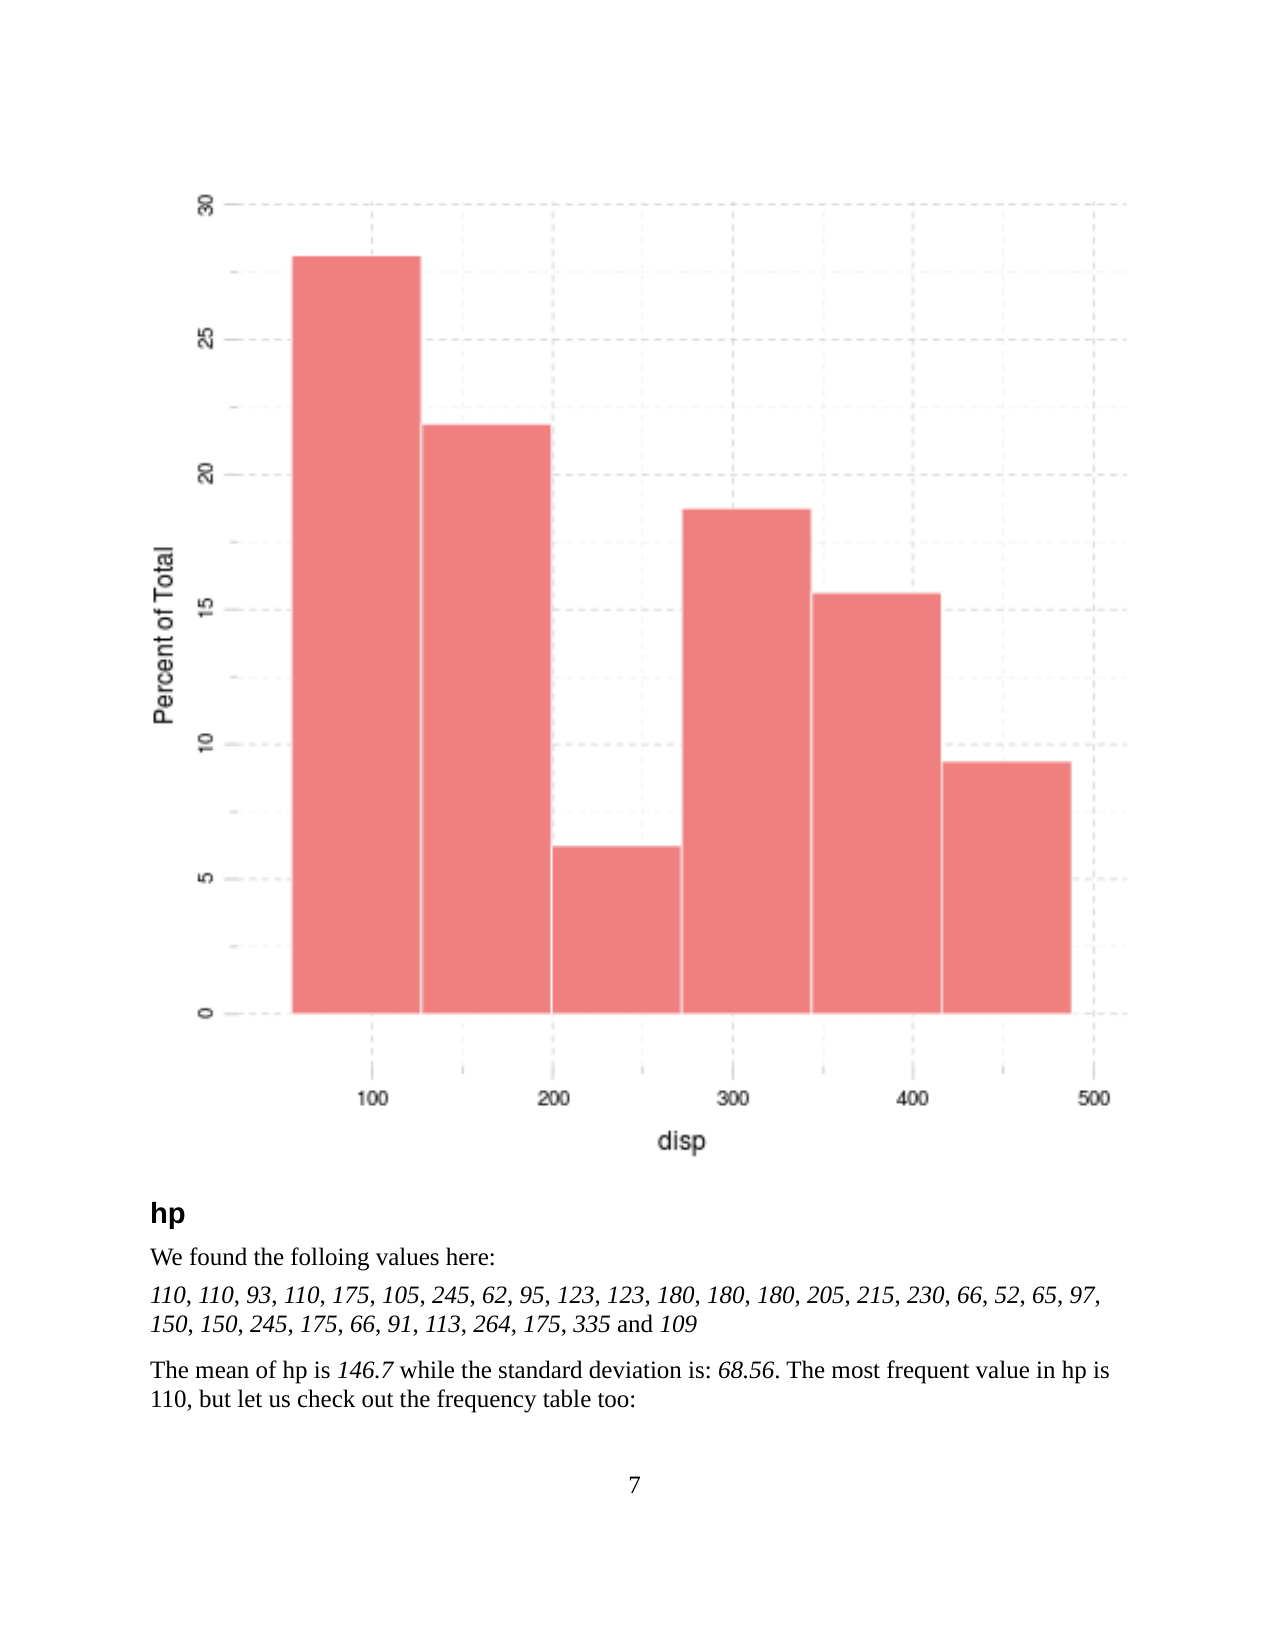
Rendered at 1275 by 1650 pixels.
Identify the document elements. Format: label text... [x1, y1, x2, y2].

text The mean of hp is 146.7 while the standard deviation is: 68.56. The most frequent value in hp is 110, but let us check out the frequency table too: [150, 1356, 1125, 1413]
subtitle hp [150, 1196, 1125, 1230]
text We found the folloing values here: [150, 1242, 1125, 1271]
picture [150, 150, 1163, 1163]
text 110, 110, 93, 110, 175, 105, 245, 62, 95, 123, 123, 180, 180, 180, 205, 215, 230, 66, 52, 65, 97, 150, 150, 245, 175, 66, 91, 113, 264, 175, 335 and 109 [150, 1280, 1125, 1338]
